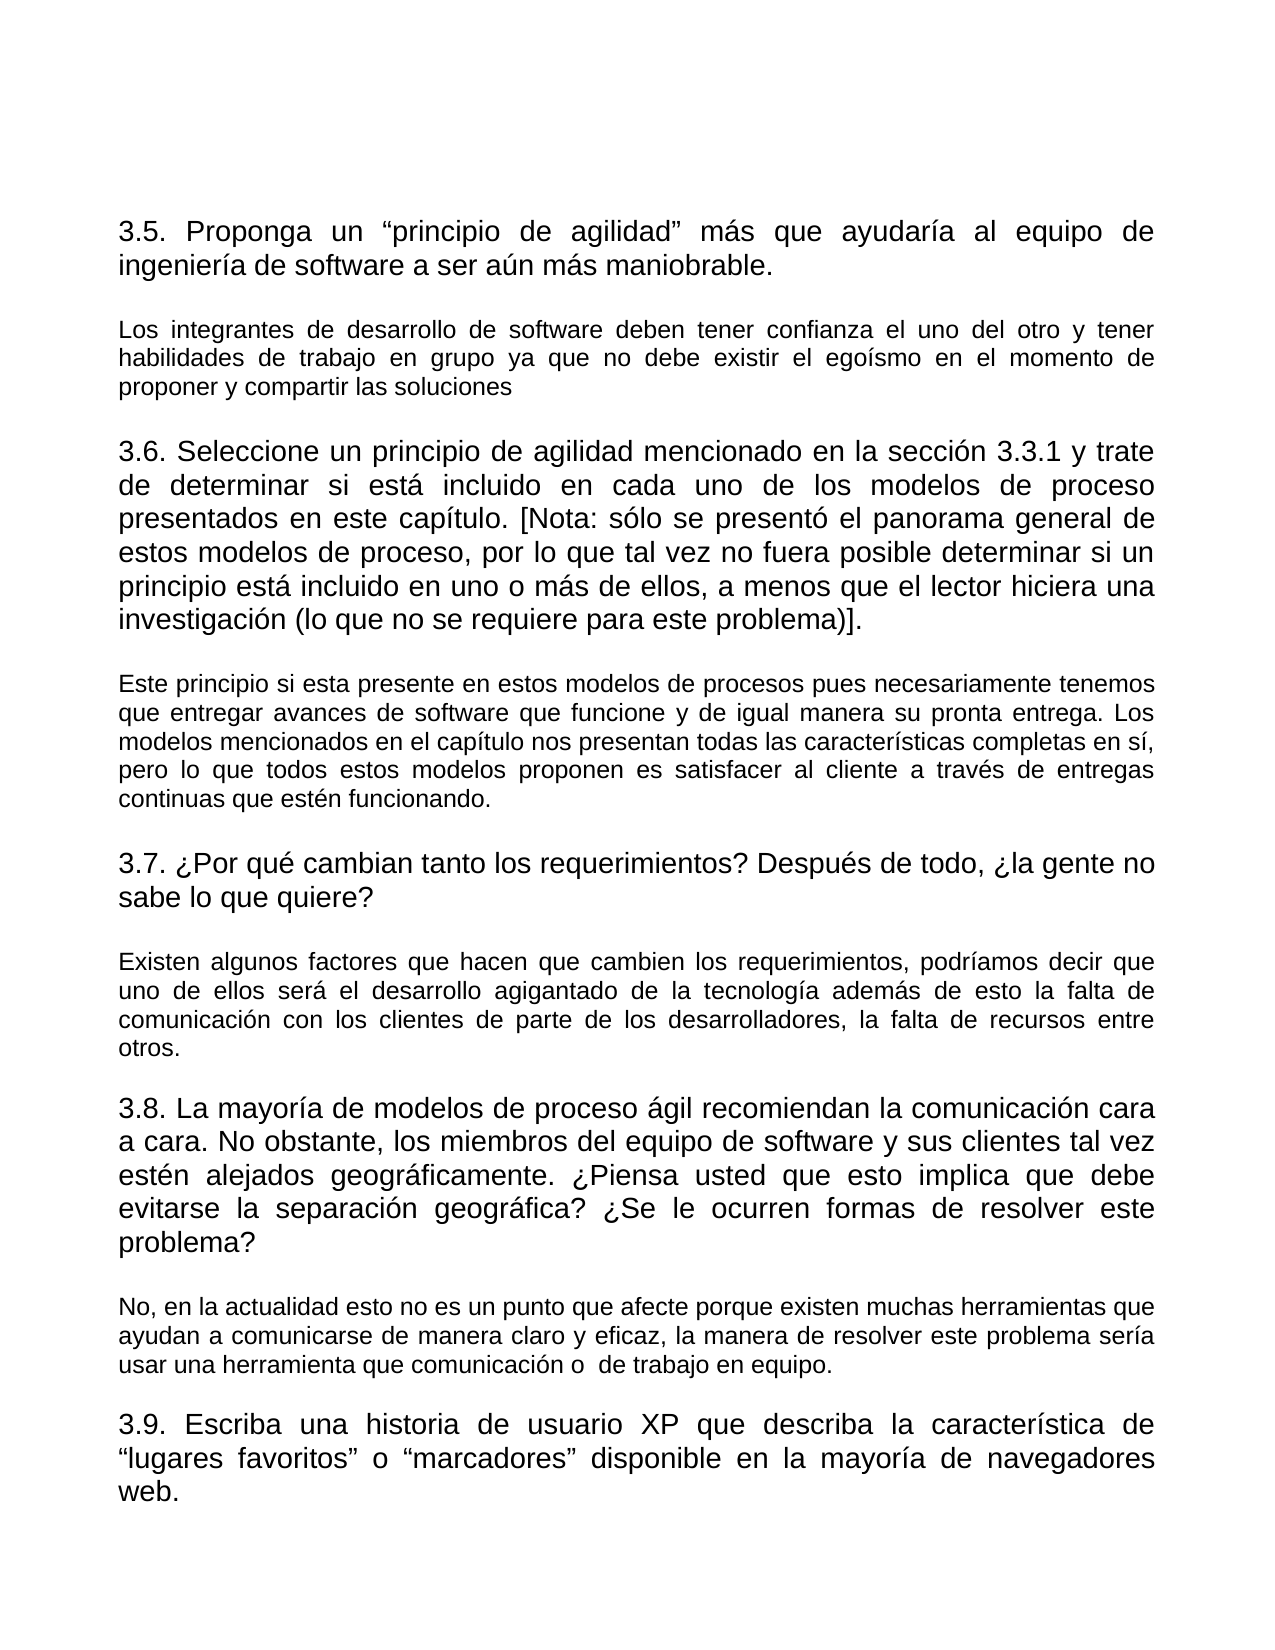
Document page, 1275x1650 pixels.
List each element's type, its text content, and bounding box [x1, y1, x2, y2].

text 3.7. ¿Por qué cambian tanto los requerimientos? Después de todo, ¿la gente no sabe lo que quiere? [118, 846, 1157, 913]
text No, en la actualidad esto no es un punto que afecte porque existen muchas herramientas que ayudan a comunicarse de manera claro y eficaz, la manera de resolver este problema sería usar una herramienta que comunicación o de trabajo en equipo. [118, 1292, 1157, 1378]
text Los integrantes de desarrollo de software deben tener confianza el uno del otro y tener habilidades de trabajo en grupo ya que no debe existir el egoísmo en el momento de proponer y compartir las soluciones [118, 314, 1157, 401]
text 3.5. Proponga un “principio de agilidad” más que ayudaría al equipo de ingeniería de software a ser aún más maniobrable. [118, 214, 1157, 281]
text 3.8. La mayoría de modelos de proceso ágil recomiendan la comunicación cara a cara. No obstante, los miembros del equipo de software y sus clientes tal vez estén alejados geográficamente. ¿Piensa usted que esto implica que debe evitarse la separación geográfica? ¿Se le ocurren formas de resolver este problema? [118, 1091, 1157, 1258]
text 3.6. Seleccione un principio de agilidad mencionado en la sección 3.3.1 y trate de determinar si está incluido en cada uno de los modelos de proceso presentados en este capítulo. [Nota: sólo se presentó el panorama general de estos modelos de proceso, por lo que tal vez no fuera posible determinar si un principio está incluido en uno o más de ellos, a menos que el lector hiciera una investigación (lo que no se requiere para este problema)]. [118, 434, 1157, 636]
text Este principio si esta presente en estos modelos de procesos pues necesariamente tenemos que entregar avances de software que funcione y de igual manera su pronta entrega. Los modelos mencionados en el capítulo nos presentan todas las características completas en sí, pero lo que todos estos modelos proponen es satisfacer al cliente a través de entregas continuas que estén funcionando. [118, 669, 1157, 813]
text Existen algunos factores que hacen que cambien los requerimientos, podríamos decir que uno de ellos será el desarrollo agigantado de la tecnología además de esto la falta de comunicación con los clientes de parte de los desarrolladores, la falta de recursos entre otros. [118, 947, 1157, 1062]
text 3.9. Escriba una historia de usuario XP que describa la característica de “lugares favoritos” o “marcadores” disponible en la mayoría de navegadores web. [118, 1407, 1157, 1508]
